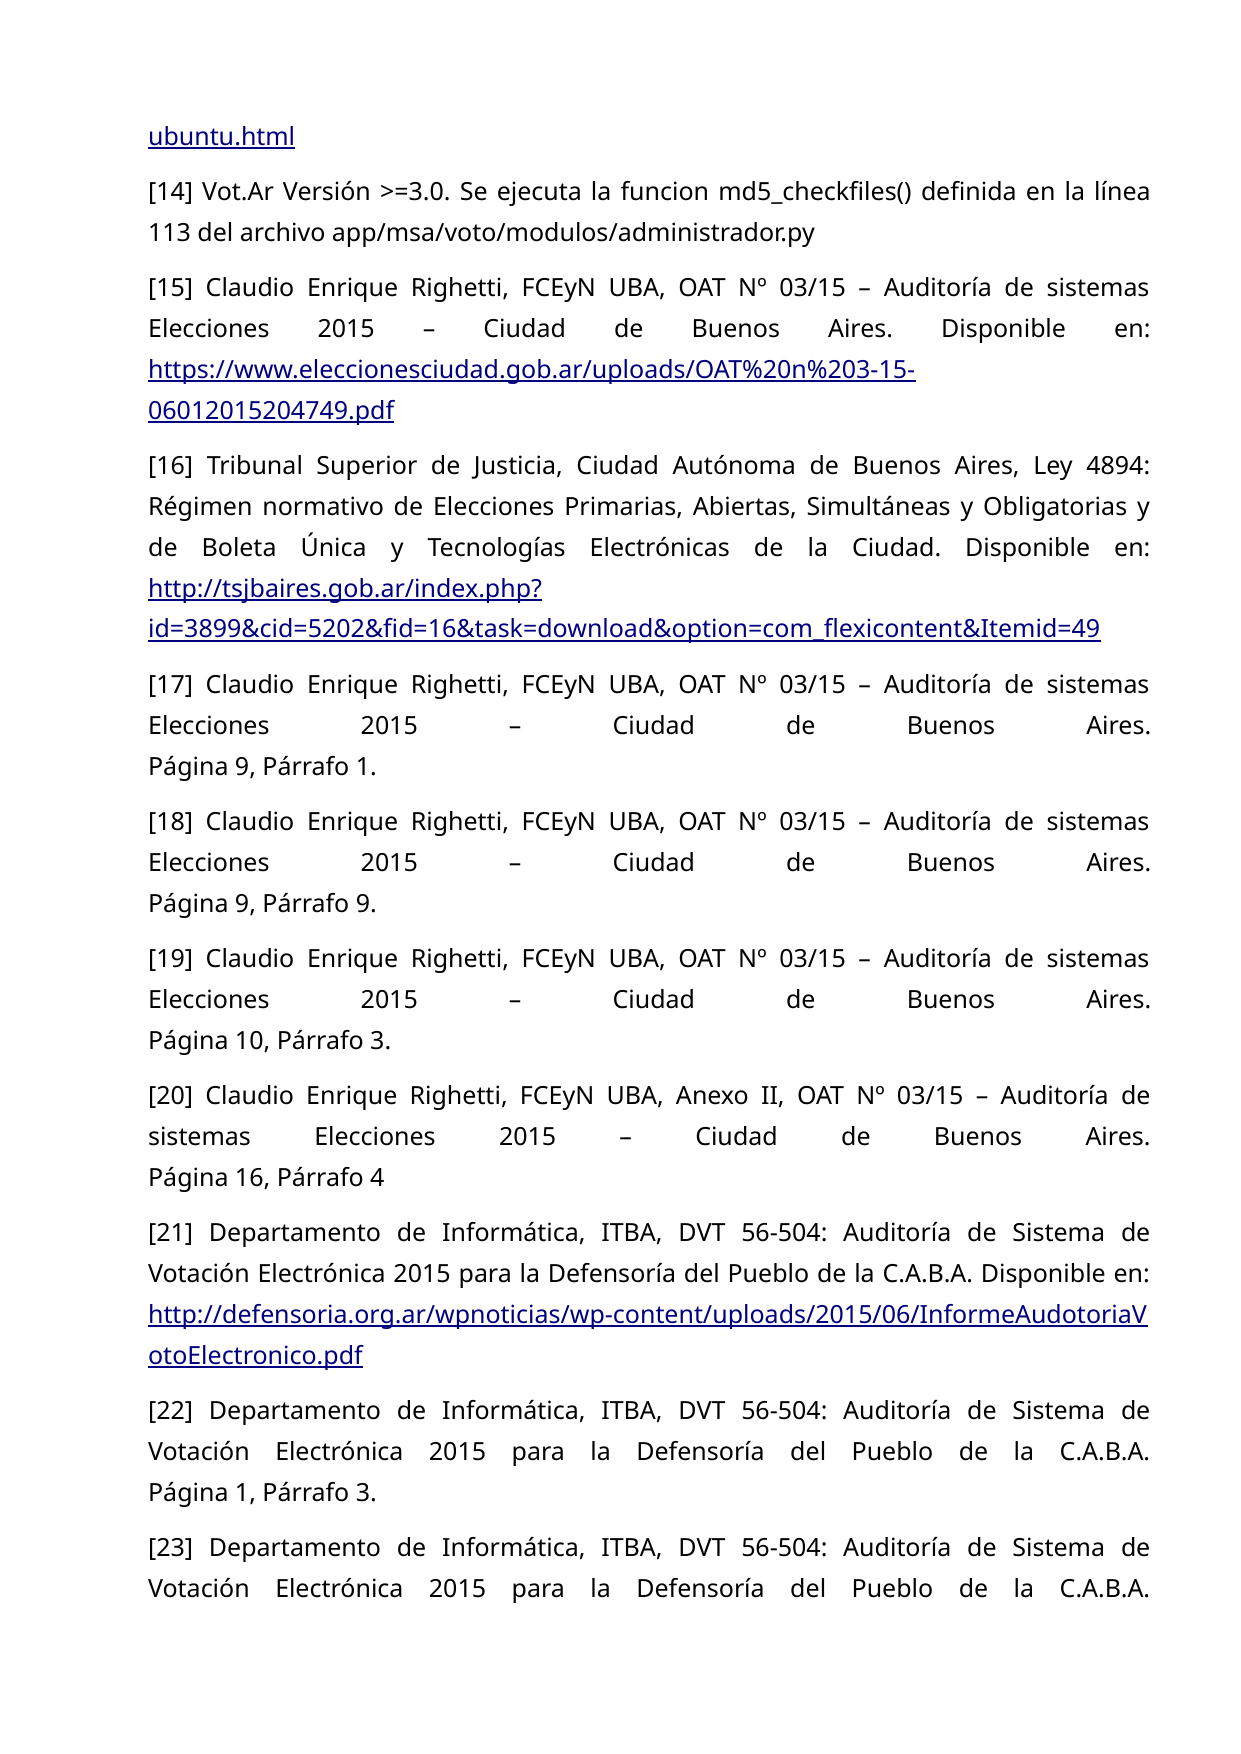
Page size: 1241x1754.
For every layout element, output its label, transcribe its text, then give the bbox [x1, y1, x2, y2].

text [16] Tribunal Superior de Justicia, Ciudad Autónoma de Buenos Aires, Ley 4894: Régimen normativo de Elecciones Primarias, Abiertas, Simultáneas y Obligatorias y de Boleta Única y Tecnologías Electrónicas de la Ciudad. Disponible en: http://tsjbaires.gob.ar/index.php?id=3899&cid=5202&fid=16&task=download&option=com_flexicontent&Itemid=49 [148, 448, 1151, 645]
text [20] Claudio Enrique Righetti, FCEyN UBA, Anexo II, OAT Nº 03/15 – Auditoría de sistemas Elecciones 2015 – Ciudad de Buenos Aires. Página 16, Párrafo 4 [148, 1078, 1151, 1193]
text [23] Departamento de Informática, ITBA, DVT 56-504: Auditoría de Sistema de Votación Electrónica 2015 para la Defensoría del Pueblo de la C.A.B.A. [148, 1530, 1151, 1605]
text [17] Claudio Enrique Righetti, FCEyN UBA, OAT Nº 03/15 – Auditoría de sistemas Elecciones 2015 – Ciudad de Buenos Aires. Página 9, Párrafo 1. [148, 666, 1151, 782]
text [15] Claudio Enrique Righetti, FCEyN UBA, OAT Nº 03/15 – Auditoría de sistemas Elecciones 2015 – Ciudad de Buenos Aires. Disponible en: https://www.eleccionesciudad.gob.ar/uploads/OAT%20n%203-15-06012015204749.pdf [148, 270, 1151, 426]
text [19] Claudio Enrique Righetti, FCEyN UBA, OAT Nº 03/15 – Auditoría de sistemas Elecciones 2015 – Ciudad de Buenos Aires. Página 10, Párrafo 3. [148, 941, 1151, 1056]
text [18] Claudio Enrique Righetti, FCEyN UBA, OAT Nº 03/15 – Auditoría de sistemas Elecciones 2015 – Ciudad de Buenos Aires. Página 9, Párrafo 9. [148, 803, 1151, 919]
text [22] Departamento de Informática, ITBA, DVT 56-504: Auditoría de Sistema de Votación Electrónica 2015 para la Defensoría del Pueblo de la C.A.B.A. Página 1, Párrafo 3. [148, 1393, 1151, 1508]
text ubuntu.html [148, 118, 1151, 152]
text [14] Vot.Ar Versión >=3.0. Se ejecuta la funcion md5_checkfiles() definida en la línea 113 del archivo app/msa/voto/modulos/administrador.py [148, 173, 1151, 248]
text [21] Departamento de Informática, ITBA, DVT 56-504: Auditoría de Sistema de Votación Electrónica 2015 para la Defensoría del Pueblo de la C.A.B.A. Disponible en: http://defensoria.org.ar/wpnoticias/wp-content/uploads/2015/06/InformeAudotoriaVotoElectronico.pdf [148, 1215, 1151, 1371]
